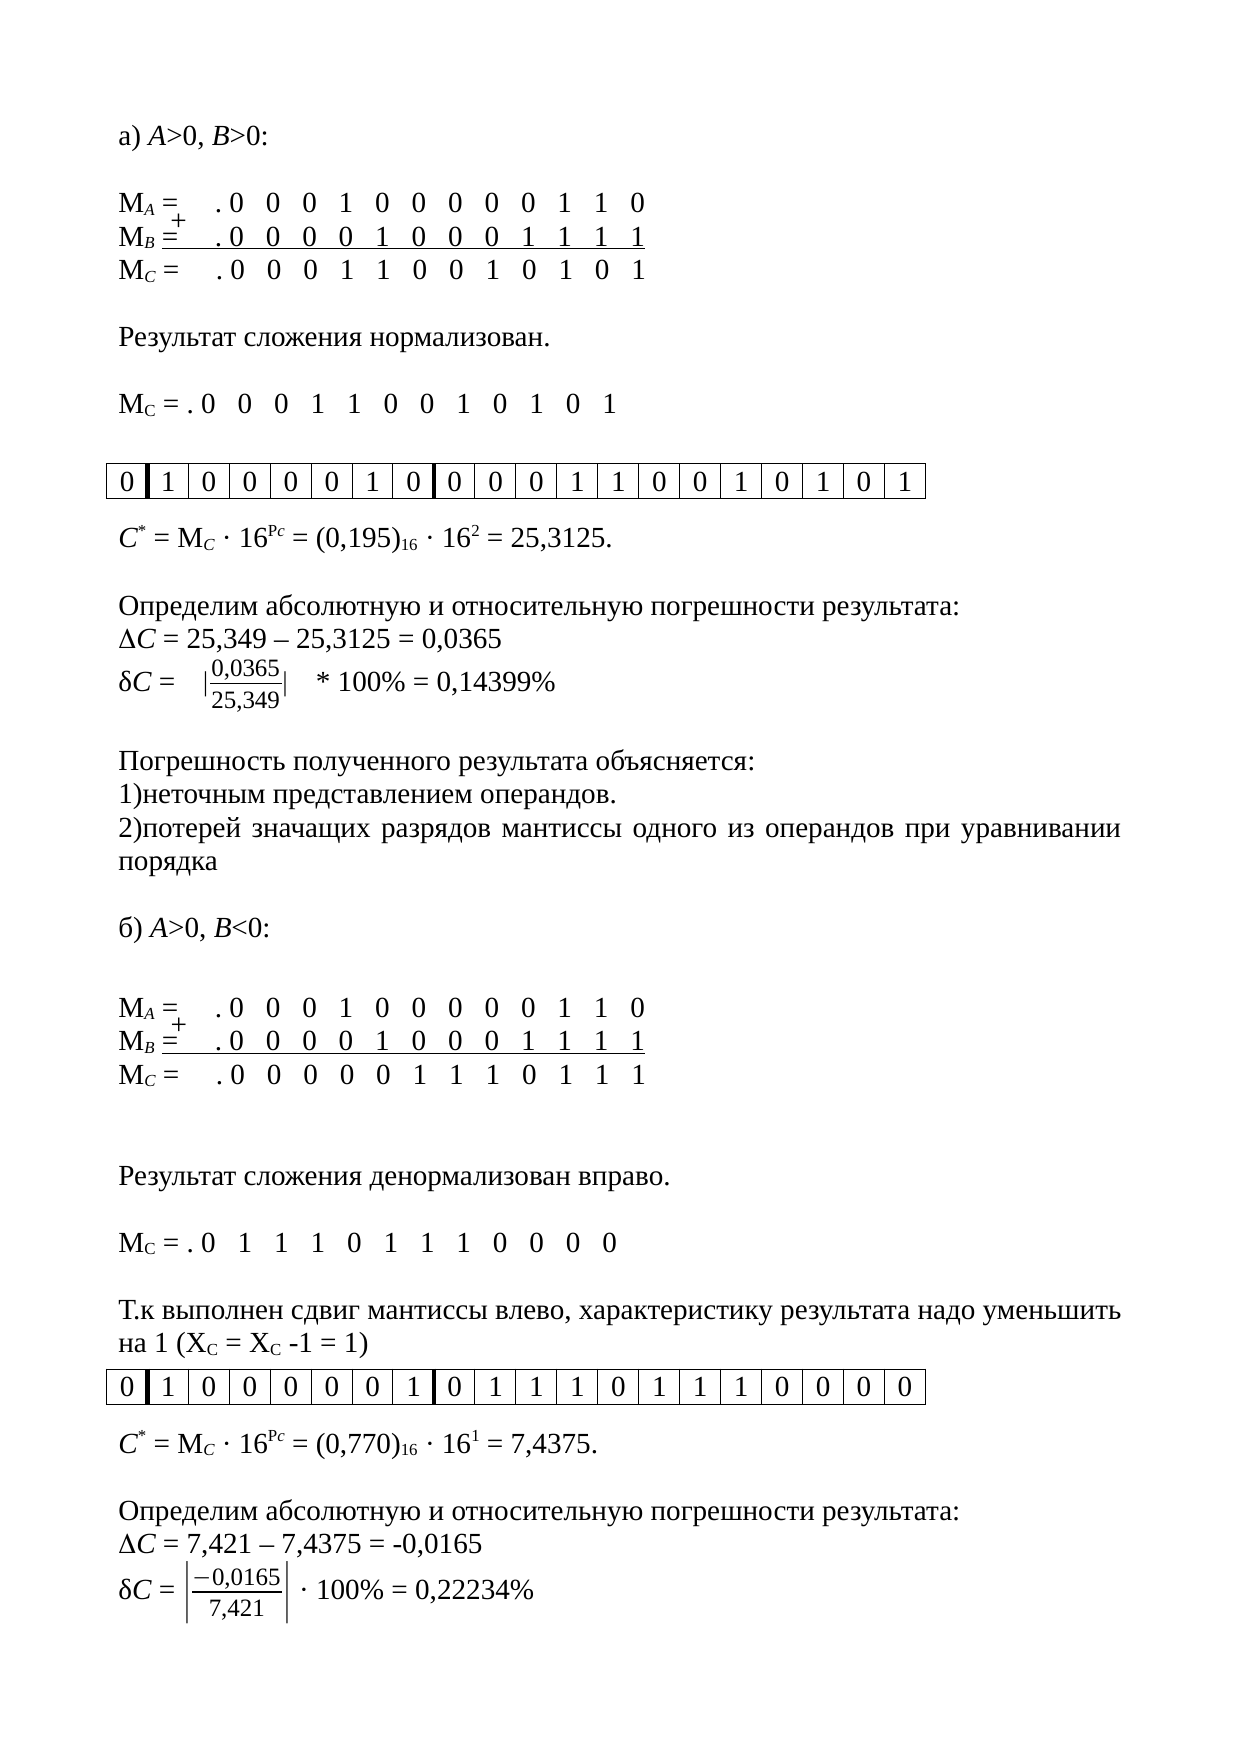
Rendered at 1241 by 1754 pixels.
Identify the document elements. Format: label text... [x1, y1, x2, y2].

table_header 1 [557, 464, 597, 498]
table_header 0 [436, 464, 474, 498]
text Погрешность полученного результата объясняется: [118, 743, 1122, 776]
text 2)потерей значащих разрядов мантиссы одного из операндов при уравнивании порядка [118, 810, 1122, 877]
table_header 0 [312, 464, 352, 498]
table_header 0 [189, 464, 229, 498]
table_header 0 [312, 1370, 352, 1404]
text МС = . 0 0 0 1 1 0 0 1 0 1 0 1 [118, 252, 1122, 286]
text Результат сложения нормализован. [118, 319, 1122, 353]
text МВ = . 0 0 0 0 1 0 0 0 1 1 1 1 [118, 1023, 1122, 1057]
table_header 1 [721, 464, 761, 498]
table_header 1 [150, 464, 188, 498]
table_header 0 [598, 1370, 638, 1404]
text δС = * 100% = 0,14399% [118, 655, 1122, 714]
table_header 1 [598, 464, 638, 498]
text С = 25,349 – 25,3125 = 0,0365 [118, 621, 1122, 655]
table_header 0 [885, 1370, 925, 1404]
table_header 1 [803, 464, 843, 498]
text Определим абсолютную и относительную погрешности результата: [118, 1493, 1122, 1527]
table_header 1 [639, 1370, 679, 1404]
table_header 0 [271, 1370, 311, 1404]
table_header 1 [516, 1370, 556, 1404]
text Определим абсолютную и относительную погрешности результата: [118, 588, 1122, 621]
text МС = . 0 0 0 0 0 1 1 1 0 1 1 1 [118, 1057, 1122, 1091]
table_header 0 [230, 1370, 270, 1404]
text МС = . 0 0 0 1 1 0 0 1 0 1 0 1 [118, 386, 1122, 420]
table_header 0 [762, 464, 802, 498]
text МА = . 0 0 0 1 0 0 0 0 0 1 1 0 [118, 990, 1122, 1023]
table_header 0 [762, 1370, 802, 1404]
table_header 1 [885, 464, 925, 498]
table_header 0 [844, 1370, 884, 1404]
table_header 1 [680, 1370, 720, 1404]
text + [170, 1007, 177, 1033]
table_header 1 [353, 464, 392, 498]
table_header 1 [721, 1370, 761, 1404]
text МА = . 0 0 0 1 0 0 0 0 0 1 1 0 [118, 185, 1122, 219]
table_header 0 [107, 1370, 145, 1404]
table_header 0 [475, 464, 515, 498]
table_header 0 [107, 464, 145, 498]
text 1)неточным представлением операндов. [118, 776, 1122, 810]
text С* = МС · 16Рс = (0,770)16 · 161 = 7,4375. [118, 1426, 1122, 1459]
table_header 0 [436, 1370, 474, 1404]
text МВ = . 0 0 0 0 1 0 0 0 1 1 1 1 [118, 219, 1122, 252]
table_header 0 [271, 464, 311, 498]
text δС = · 100% = 0,22234% [118, 1560, 1122, 1625]
text С = 7,421 – 7,4375 = -0,0165 [118, 1527, 1122, 1560]
table_header 0 [844, 464, 884, 498]
table_header 1 [393, 1370, 432, 1404]
table_header 1 [475, 1370, 515, 1404]
table_header 1 [150, 1370, 188, 1404]
table_header 0 [230, 464, 270, 498]
table_header 0 [353, 1370, 392, 1404]
table_header 0 [680, 464, 720, 498]
table_header 0 [516, 464, 556, 498]
table_header 0 [189, 1370, 229, 1404]
text а) А>0, B>0: [118, 118, 1122, 152]
text Т.к выполнен сдвиг мантиссы влево, характеристику результата надо уменьшить на 1 (XC = XC -1 = 1) [118, 1292, 1122, 1359]
text С* = МС · 16Рс = (0,195)16 · 162 = 25,3125. [118, 521, 1122, 554]
table_header 0 [639, 464, 679, 498]
table_header 0 [393, 464, 432, 498]
table_header 0 [803, 1370, 843, 1404]
table_header 1 [557, 1370, 597, 1404]
text МС = . 0 1 1 1 0 1 1 1 0 0 0 0 [118, 1225, 1122, 1258]
text Результат сложения денормализован вправо. [118, 1158, 1122, 1191]
text б) А>0, B<0: [118, 910, 1122, 944]
text + [170, 203, 177, 228]
